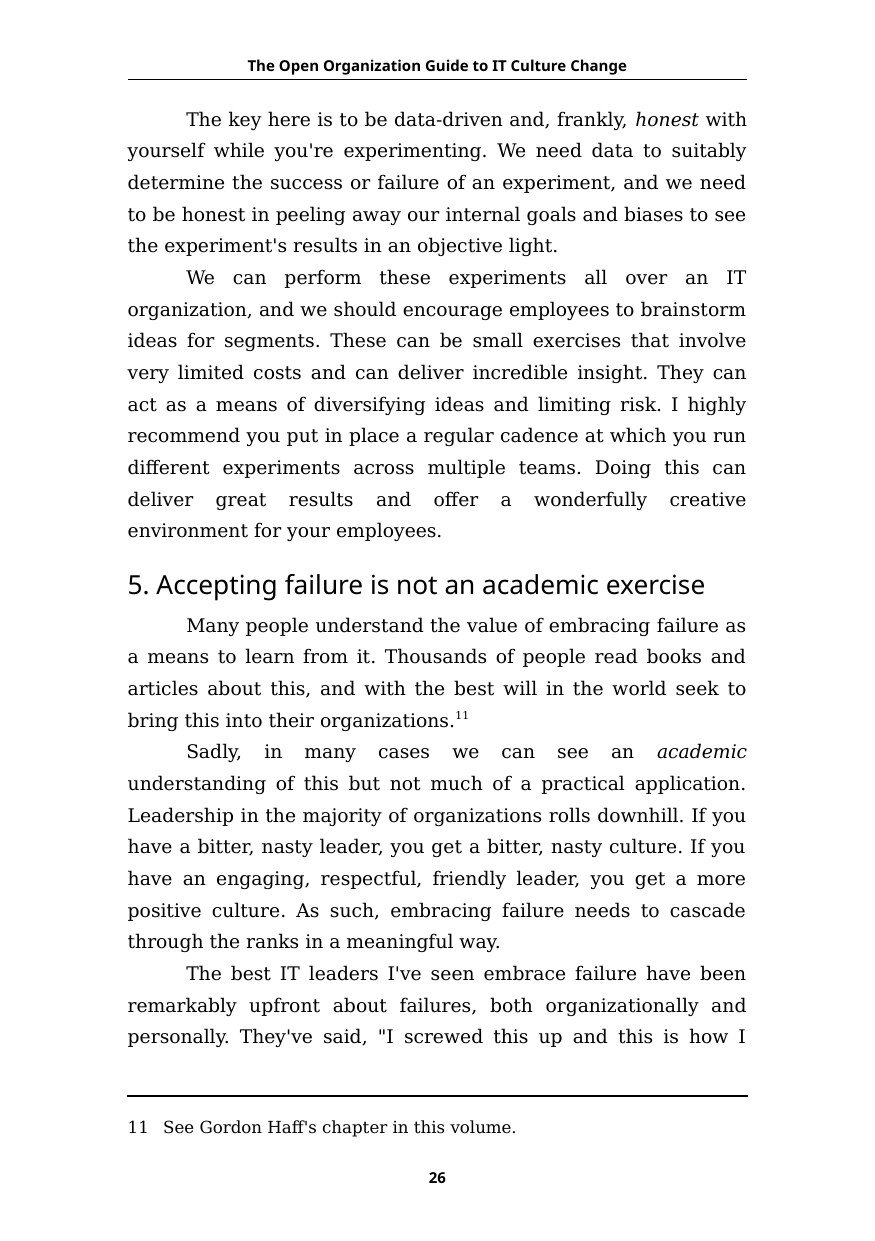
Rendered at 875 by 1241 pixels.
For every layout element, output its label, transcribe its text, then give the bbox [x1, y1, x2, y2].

text Many people understand the value of embracing failure as a means to learn from it. Thousands of people read books and articles about this, and with the best will in the world seek to bring this into their organizations. [127, 615, 747, 732]
text See Gordon Haff's chapter in this volume. [127, 1118, 747, 1138]
text Sadly, in many cases we can see an academic understanding of this but not much of a practical application. Leadership in the majority of organizations rolls downhill. If you have a bitter, nasty leader, you get a bitter, nasty culture. If you have an engaging, respectful, friendly leader, you get a more positive culture. As such, embracing failure needs to cascade through the ranks in a meaningful way. [127, 742, 747, 953]
text We can perform these experiments all over an IT organization, and we should encourage employees to brainstorm ideas for segments. These can be small exercises that involve very limited costs and can deliver incredible insight. They can act as a means of diversifying ideas and limiting risk. I highly recommend you put in place a regular cadence at which you run different experiments across multiple teams. Doing this can deliver great results and offer a wonderfully creative environment for your employees. [127, 267, 747, 542]
text The key here is to be data-driven and, frankly, honest with yourself while you're experimenting. We need data to suitably determine the success or failure of an experiment, and we need to be honest in peeling away our internal goals and biases to see the experiment's results in an objective light. [127, 109, 747, 257]
subtitle 5. Accepting failure is not an academic exercise [127, 567, 747, 602]
text The best IT leaders I've seen embrace failure have been remarkably upfront about failures, both organizationally and personally. They've said, "I screwed this up and this is how I [127, 963, 747, 1048]
